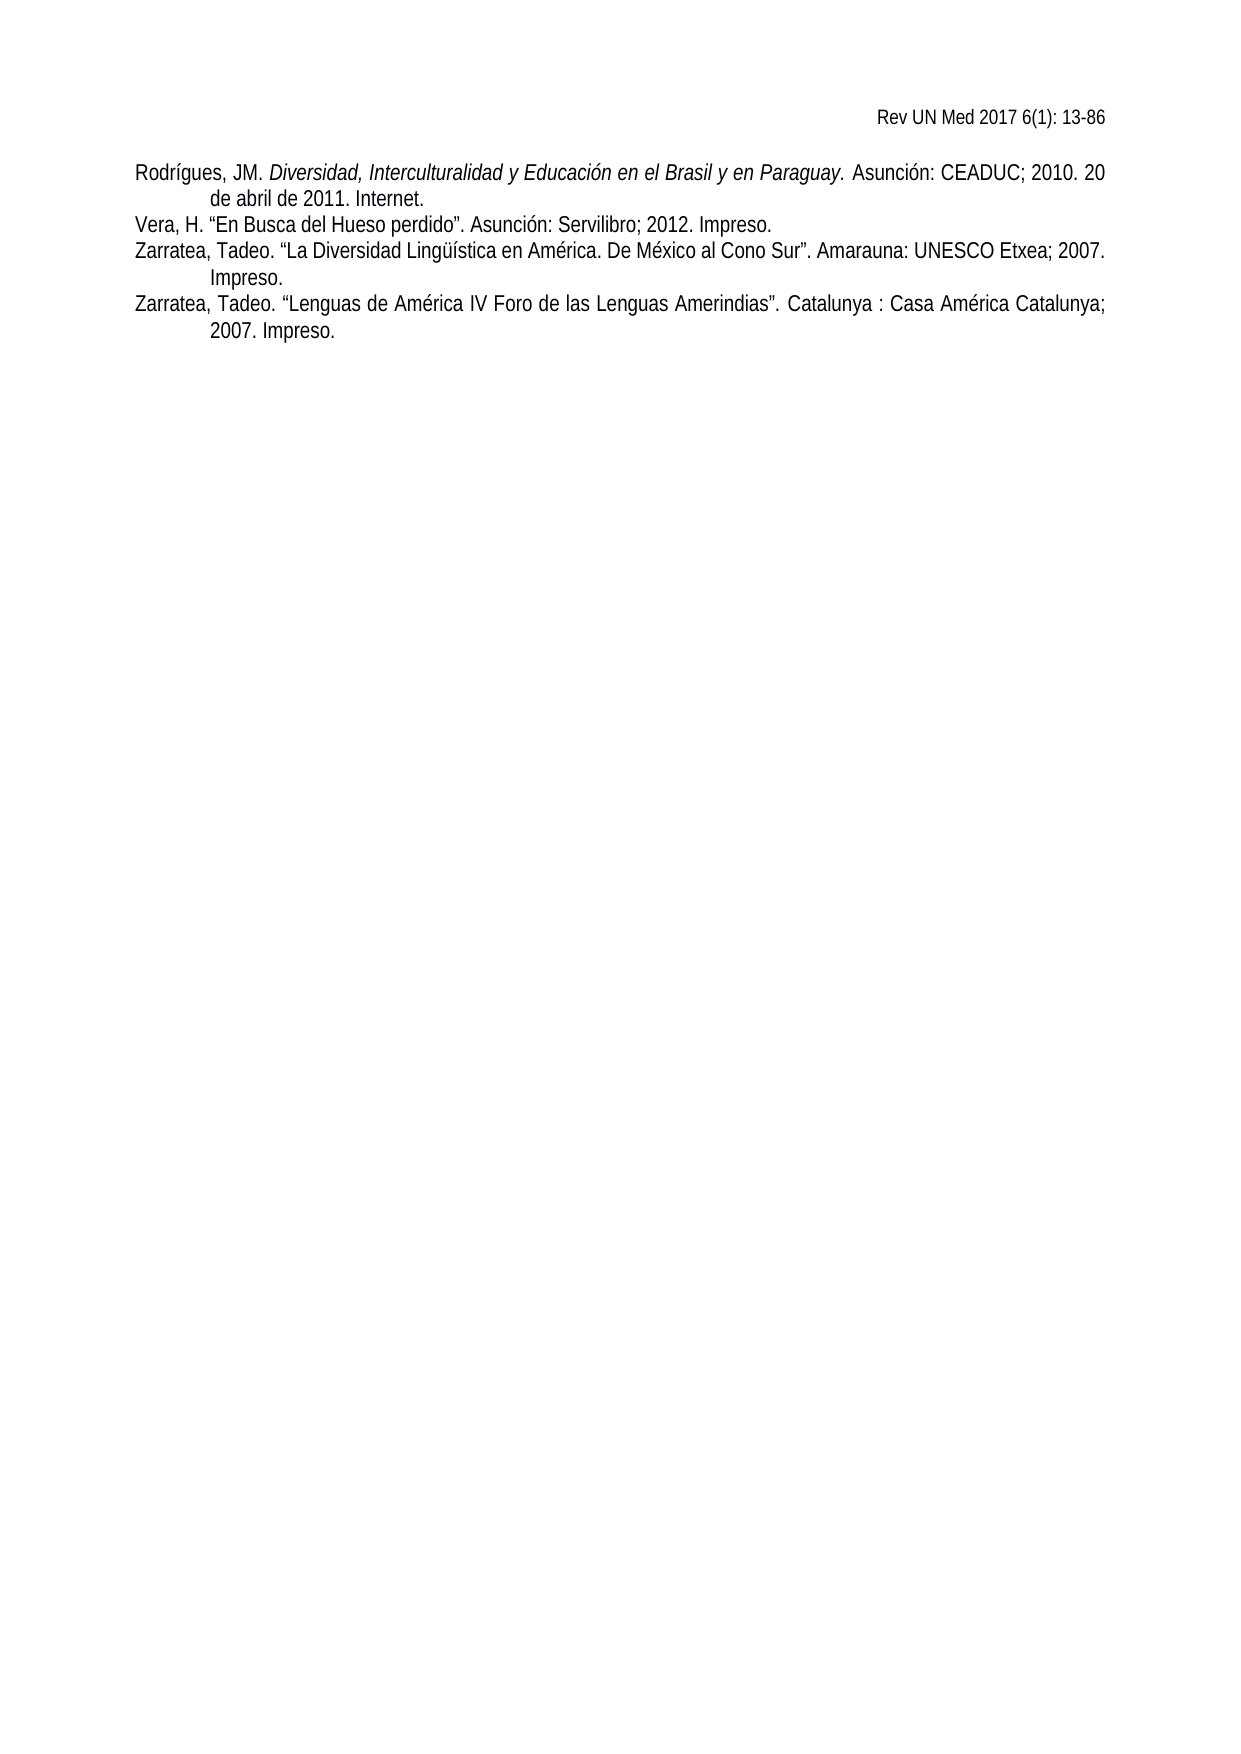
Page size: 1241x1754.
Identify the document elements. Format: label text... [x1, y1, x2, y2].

list Rodrígues, JM. Diversidad, Interculturalidad y Educación en el Brasil y en Paraguay. Asunción: CEADUC; 2010. 20 de abril de 2011. Internet. [135, 158, 1106, 211]
list Vera, H. “En Busca del Hueso perdido”. Asunción: Servilibro; 2012. Impreso. [135, 211, 1106, 237]
list Zarratea, Tadeo. “Lenguas de América IV Foro de las Lenguas Amerindias”. Catalunya : Casa América Catalunya; 2007. Impreso. [135, 290, 1106, 343]
list Zarratea, Tadeo. “La Diversidad Lingüística en América. De México al Cono Sur”. Amarauna: UNESCO Etxea; 2007. Impreso. [135, 237, 1106, 290]
